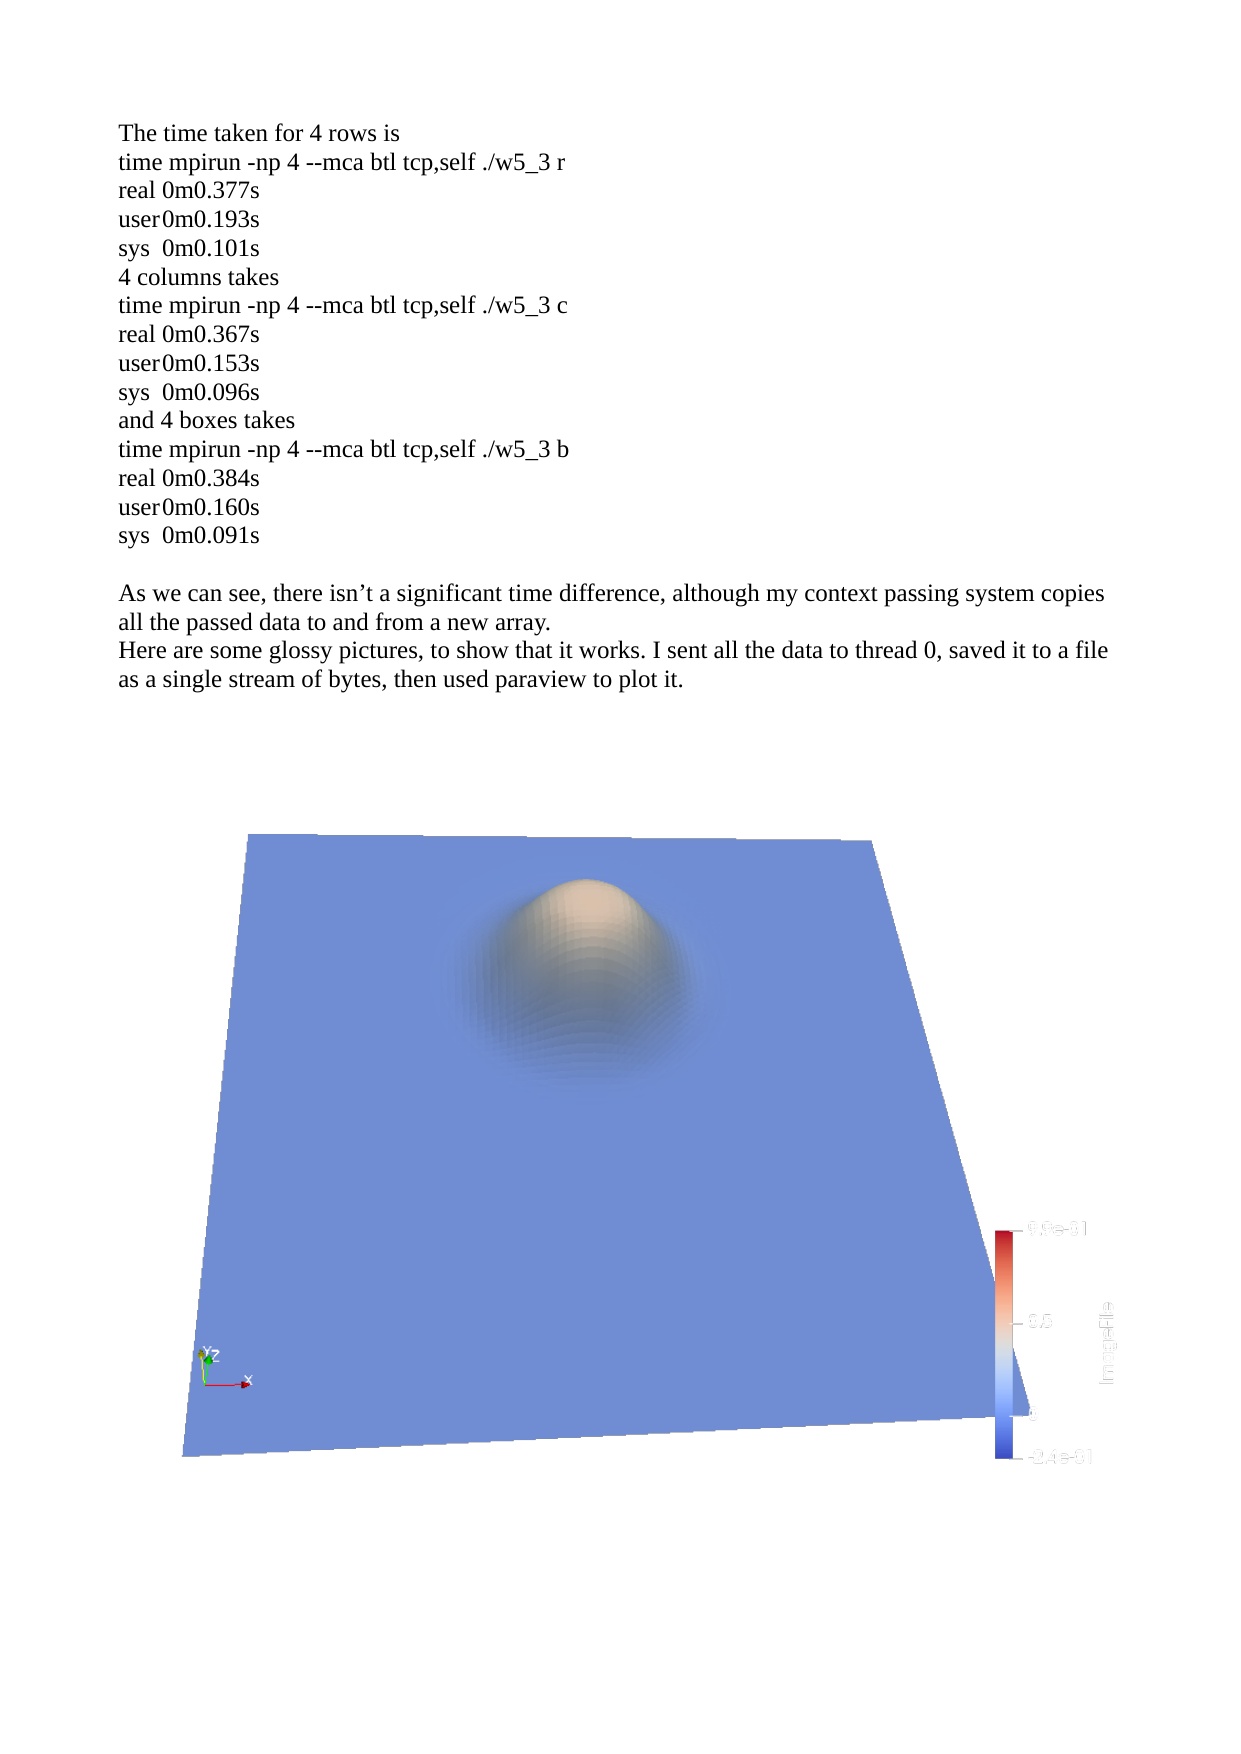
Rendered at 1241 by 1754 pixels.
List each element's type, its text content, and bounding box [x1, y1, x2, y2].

text user 0m0.153s [118, 348, 1122, 377]
text 4 columns takes [118, 262, 1122, 291]
text time mpirun -np 4 --mca btl tcp,self ./w5_3 b [118, 434, 1122, 463]
text real 0m0.367s [118, 319, 1122, 348]
text user 0m0.160s [118, 492, 1122, 521]
text user 0m0.193s [118, 204, 1122, 233]
text sys 0m0.096s [118, 377, 1122, 406]
picture [118, 779, 1123, 1472]
text time mpirun -np 4 --mca btl tcp,self ./w5_3 r [118, 147, 1122, 176]
text As we can see, there isn’t a significant time difference, although my context passing system copies all the passed data to and from a new array. [118, 578, 1122, 636]
text time mpirun -np 4 --mca btl tcp,self ./w5_3 c [118, 291, 1122, 319]
text Here are some glossy pictures, to show that it works. I sent all the data to thread 0, saved it to a file as a single stream of bytes, then used paraview to plot it. [118, 636, 1122, 693]
text sys 0m0.091s [118, 521, 1122, 549]
text real 0m0.377s [118, 176, 1122, 204]
text sys 0m0.101s [118, 233, 1122, 262]
text The time taken for 4 rows is [118, 118, 1122, 147]
text and 4 boxes takes [118, 406, 1122, 434]
text real 0m0.384s [118, 463, 1122, 492]
